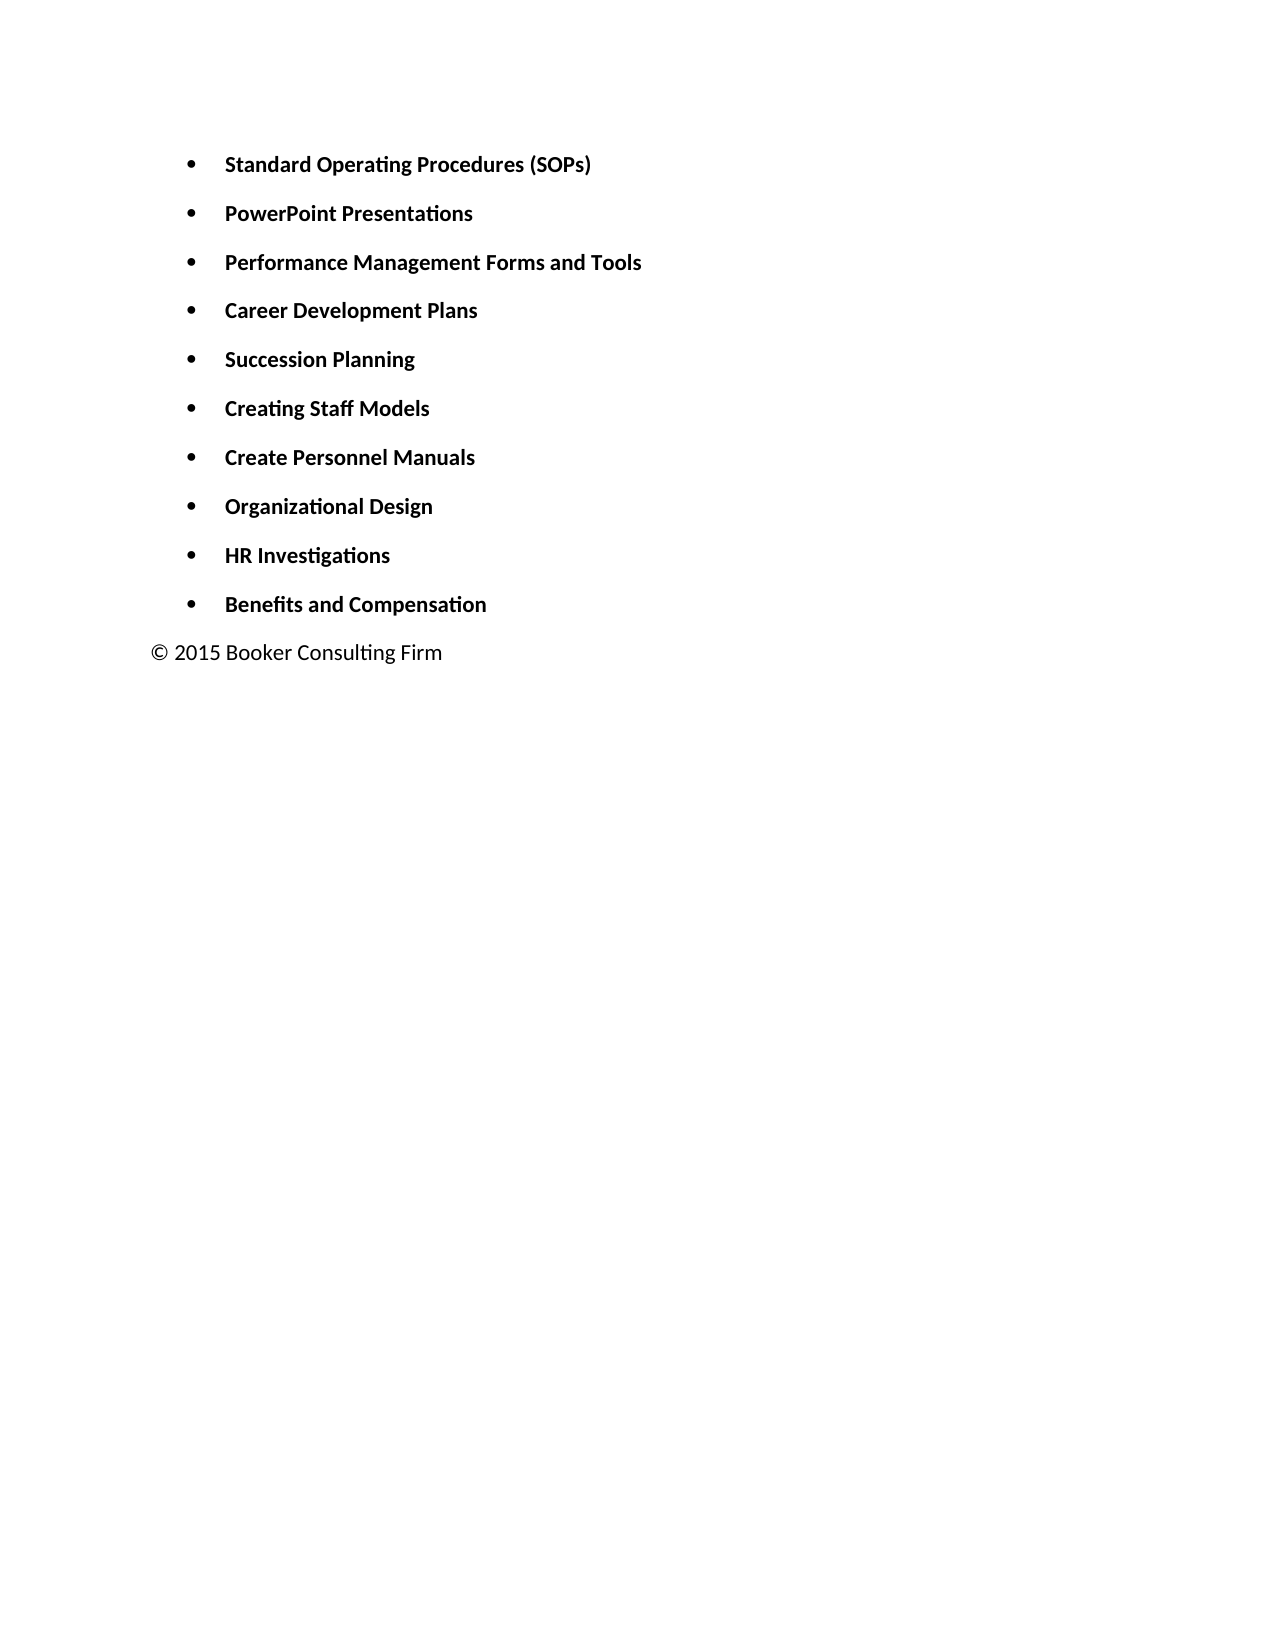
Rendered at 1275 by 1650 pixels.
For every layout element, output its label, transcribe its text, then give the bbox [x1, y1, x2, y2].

list Standard Operating Procedures (SOPs) [187, 150, 1125, 178]
list HR Investigations [187, 541, 1125, 569]
list Organizational Design [187, 492, 1125, 520]
list Performance Management Forms and Tools [187, 248, 1125, 276]
list Creating Staff Models [187, 394, 1125, 422]
text © 2015 Booker Consulting Firm [150, 638, 1125, 667]
list Create Personnel Manuals [187, 443, 1125, 471]
list PowerPoint Presentations [187, 199, 1125, 227]
list Career Development Plans [187, 297, 1125, 324]
list Benefits and Compensation [187, 590, 1125, 618]
list Succession Planning [187, 345, 1125, 373]
